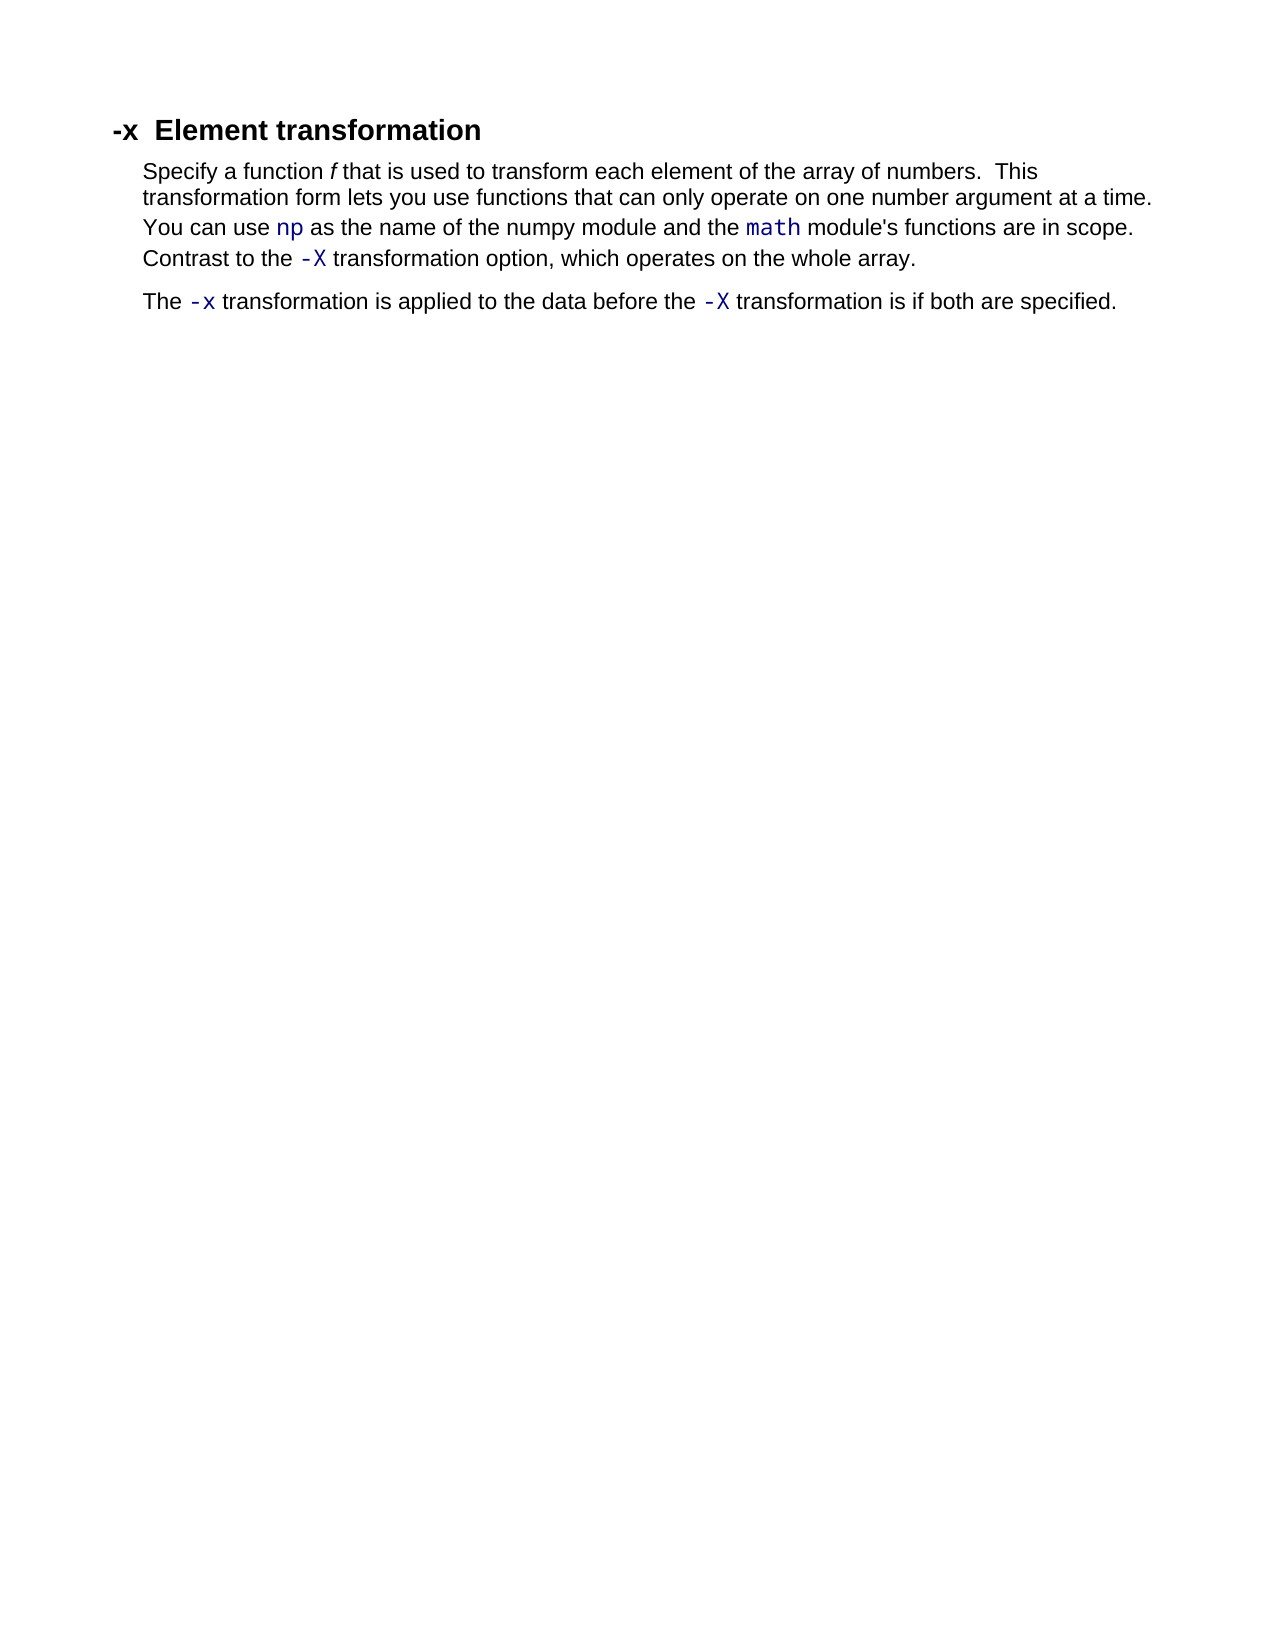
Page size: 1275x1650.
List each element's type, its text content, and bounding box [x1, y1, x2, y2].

text Specify a function f that is used to transform each element of the array of numbers. This transformation form lets you use functions that can only operate on one number argument at a time. You can use np as the name of the numpy module and the math module's functions are in scope. Contrast to the -X transformation option, which operates on the whole array. [142, 158, 1162, 273]
text The -x transformation is applied to the data before the -X transformation is if both are specified. [142, 285, 1162, 316]
subtitle -x Element transformation [112, 112, 1162, 146]
